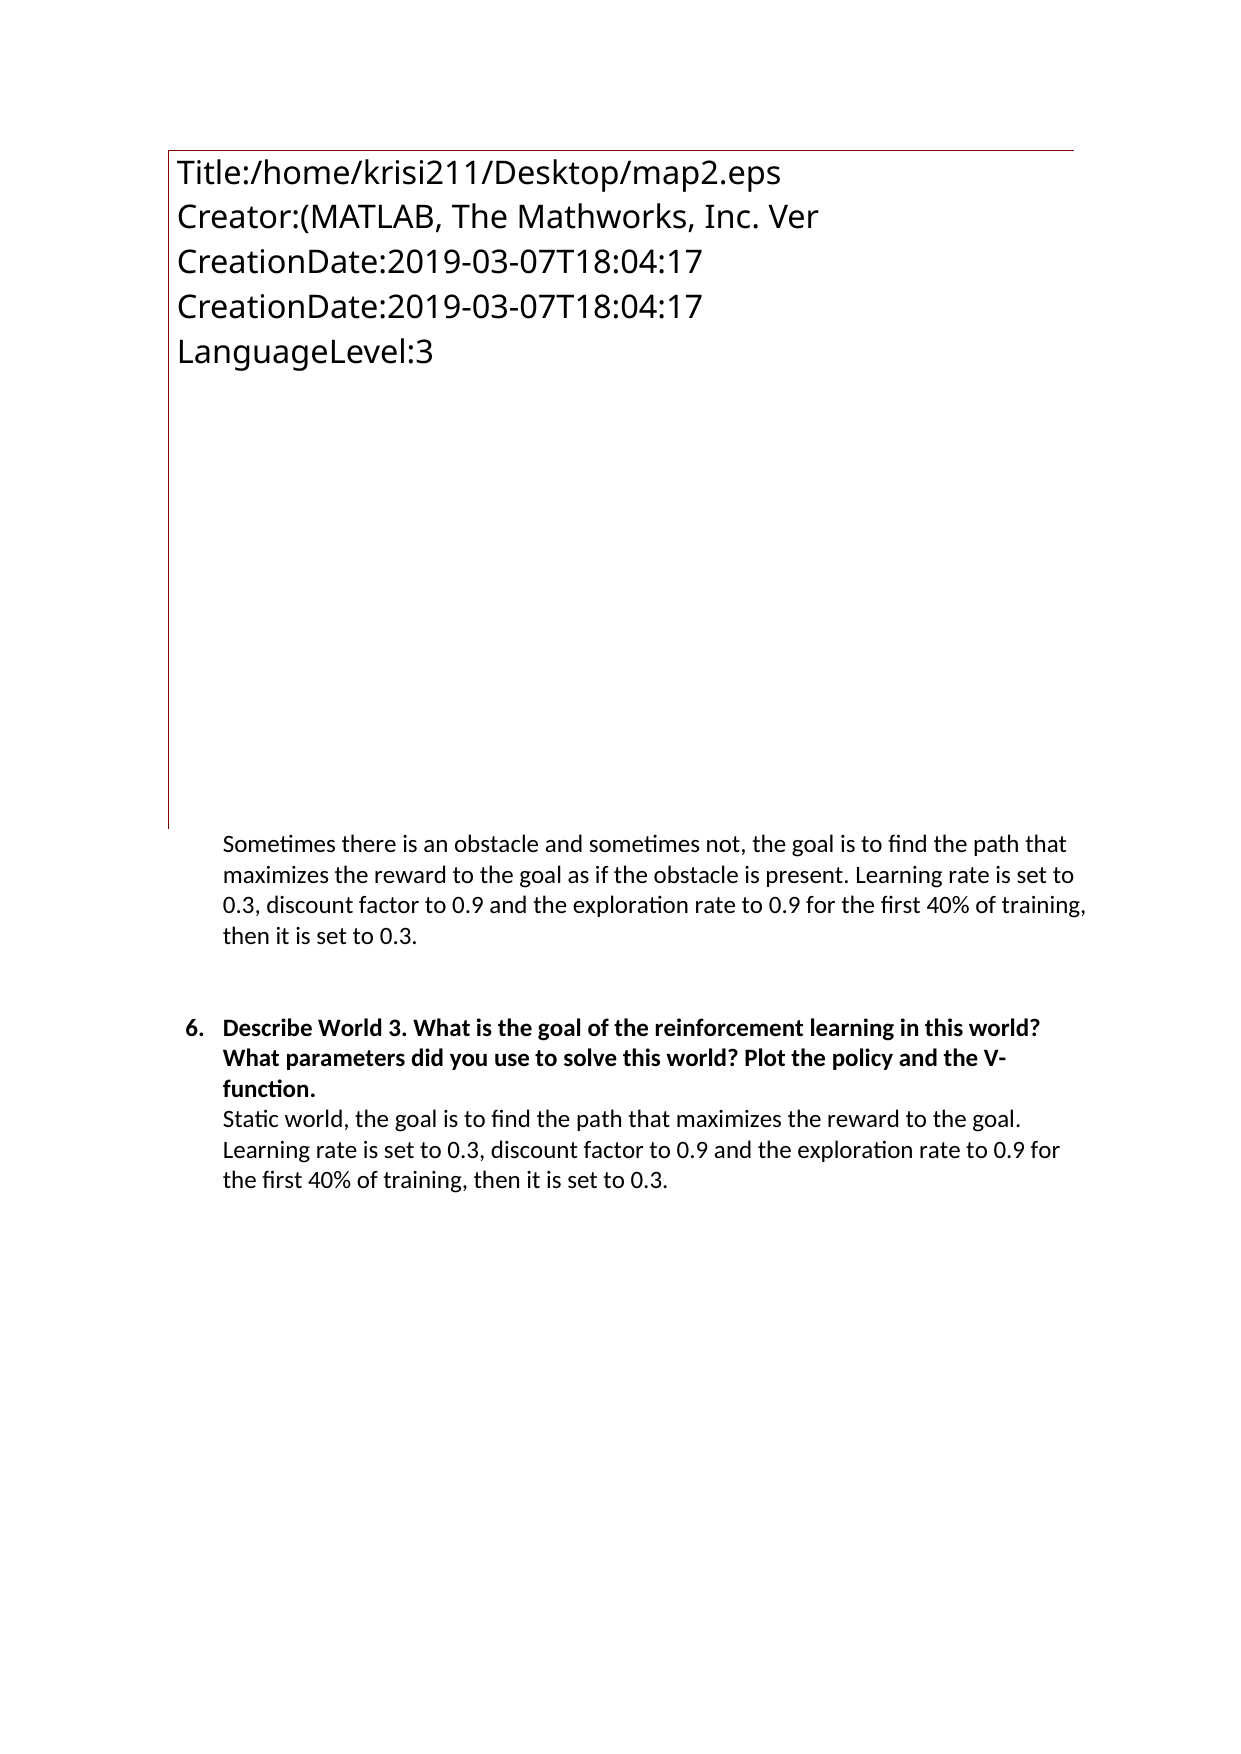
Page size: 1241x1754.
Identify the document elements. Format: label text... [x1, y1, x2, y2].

list Sometimes there is an obstacle and sometimes not, the goal is to find the path that maximizes the reward to the goal as if the obstacle is present. Learning rate is set to 0.3, discount factor to 0.9 and the exploration rate to 0.9 for the first 40% of training, then it is set to 0.3. [185, 148, 1093, 1012]
list Describe World 3. What is the goal of the reinforcement learning in this world? What parameters did you use to solve this world? Plot the policy and the V-function. [185, 1012, 1093, 1103]
list Static world, the goal is to find the path that maximizes the reward to the goal. Learning rate is set to 0.3, discount factor to 0.9 and the exploration rate to 0.9 for the first 40% of training, then it is set to 0.3. [185, 1103, 1093, 1195]
